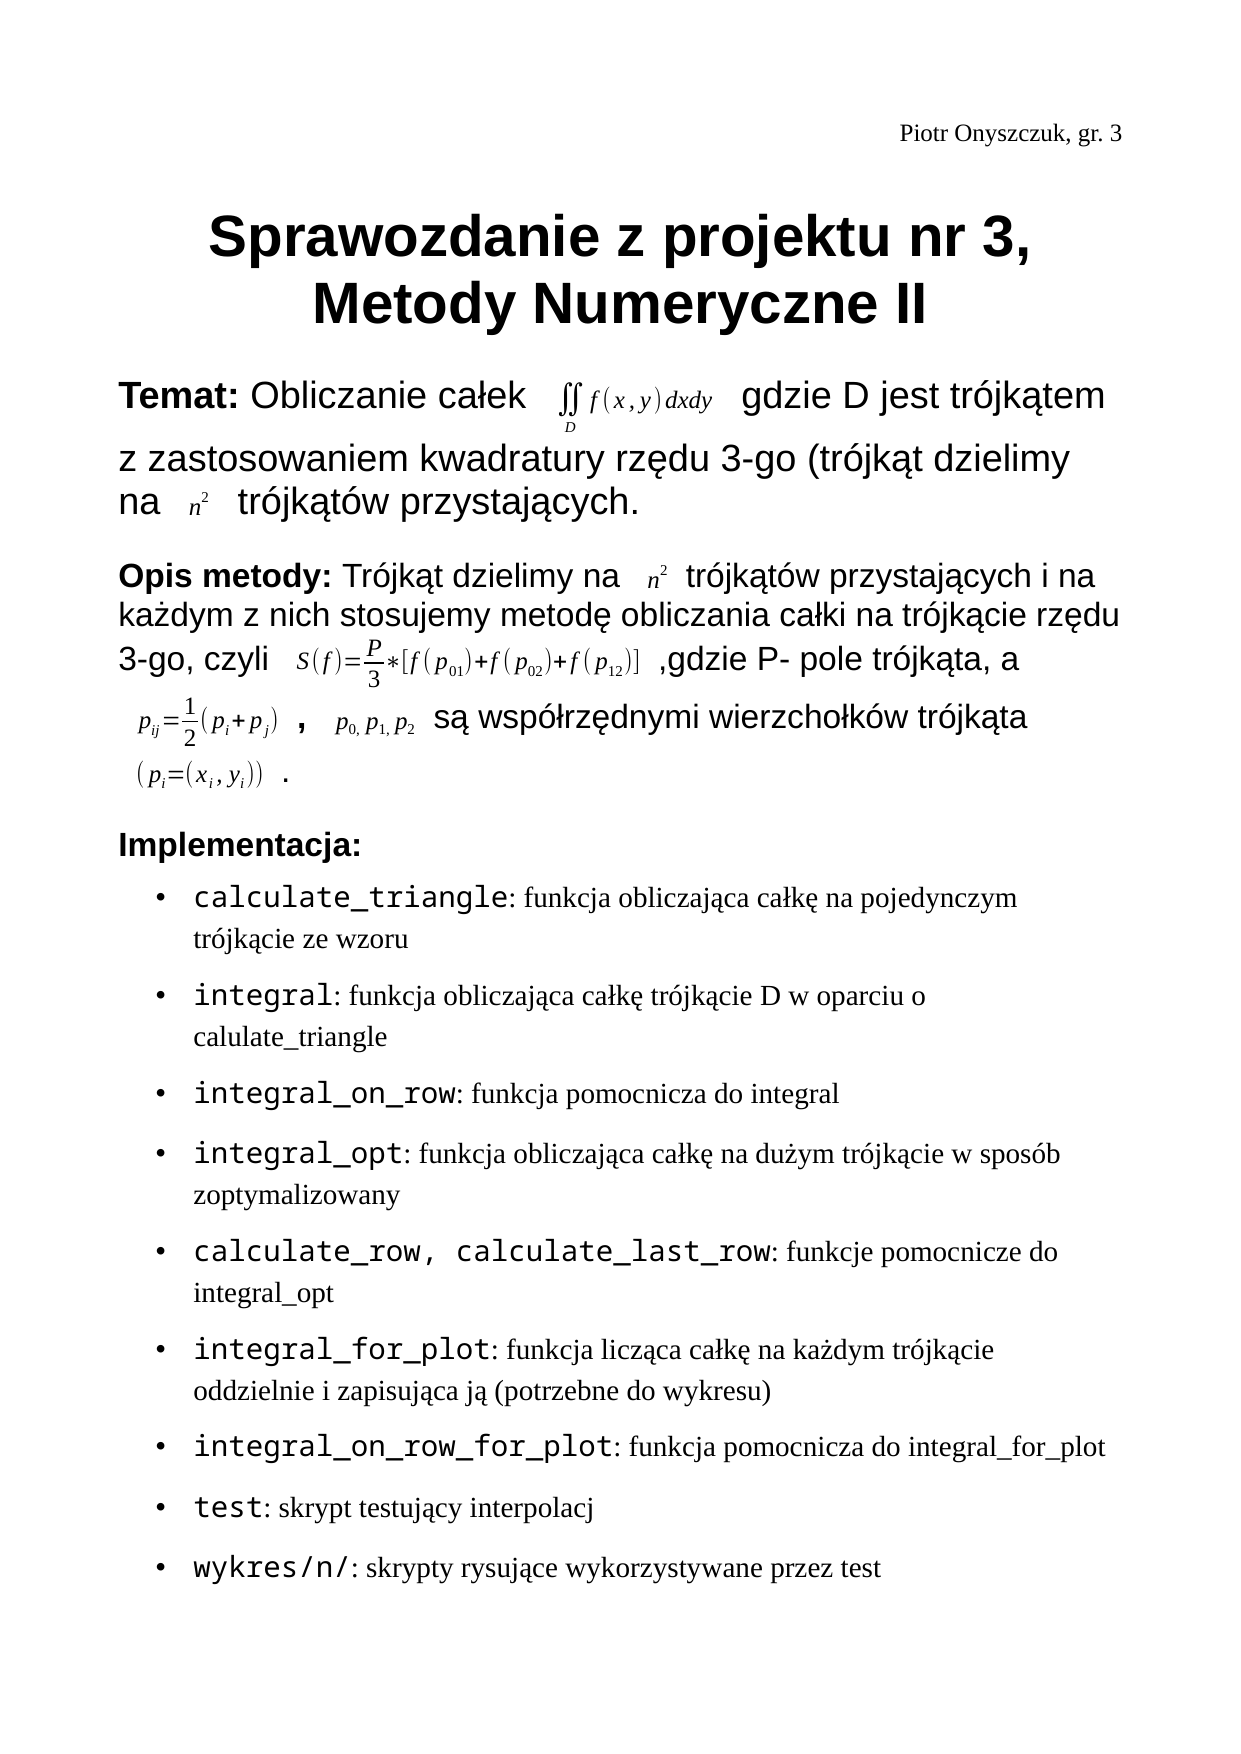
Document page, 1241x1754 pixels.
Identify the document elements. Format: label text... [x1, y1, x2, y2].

list integral_on_row: funkcja pomocnicza do integral [156, 1072, 1122, 1112]
list calculate_triangle: funkcja obliczająca całkę na pojedynczym trójkącie ze wzoru [156, 876, 1122, 955]
list test: skrypt testujący interpolacj [156, 1486, 1122, 1526]
list integral: funkcja obliczająca całkę trójkącie D w oparciu o calulate_triangle [156, 974, 1122, 1052]
list integral_opt: funkcja obliczająca całkę na dużym trójkącie w sposób zoptymalizowany [156, 1132, 1122, 1211]
title Sprawozdanie z projektu nr 3, Metody Numeryczne II [118, 201, 1122, 336]
subtitle Implementacja: [118, 825, 1122, 864]
list wykres/n/: skrypty rysujące wykorzystywane przez test [156, 1546, 1122, 1586]
subtitle Temat: Obliczanie całek gdzie D jest trójkątem z zastosowaniem kwadratury rzędu 3-go (trójkąt dzielimy na trójkątów przystających. [118, 373, 1122, 523]
subtitle Opis metody: Trójkąt dzielimy na trójkątów przystających i na każdym z nich stosujemy metodę obliczania całki na trójkącie rzędu 3-go, czyli ,gdzie P- pole trójkąta, a , są współrzędnymi wierzchołków trójkąta. [118, 556, 1122, 792]
list integral_on_row_for_plot: funkcja pomocnicza do integral_for_plot [156, 1426, 1122, 1465]
list integral_for_plot: funkcja licząca całkę na każdym trójkącie oddzielnie i zapisująca ją (potrzebne do wykresu) [156, 1328, 1122, 1406]
list calculate_row, calculate_last_row: funkcje pomocnicze do integral_opt [156, 1230, 1122, 1308]
